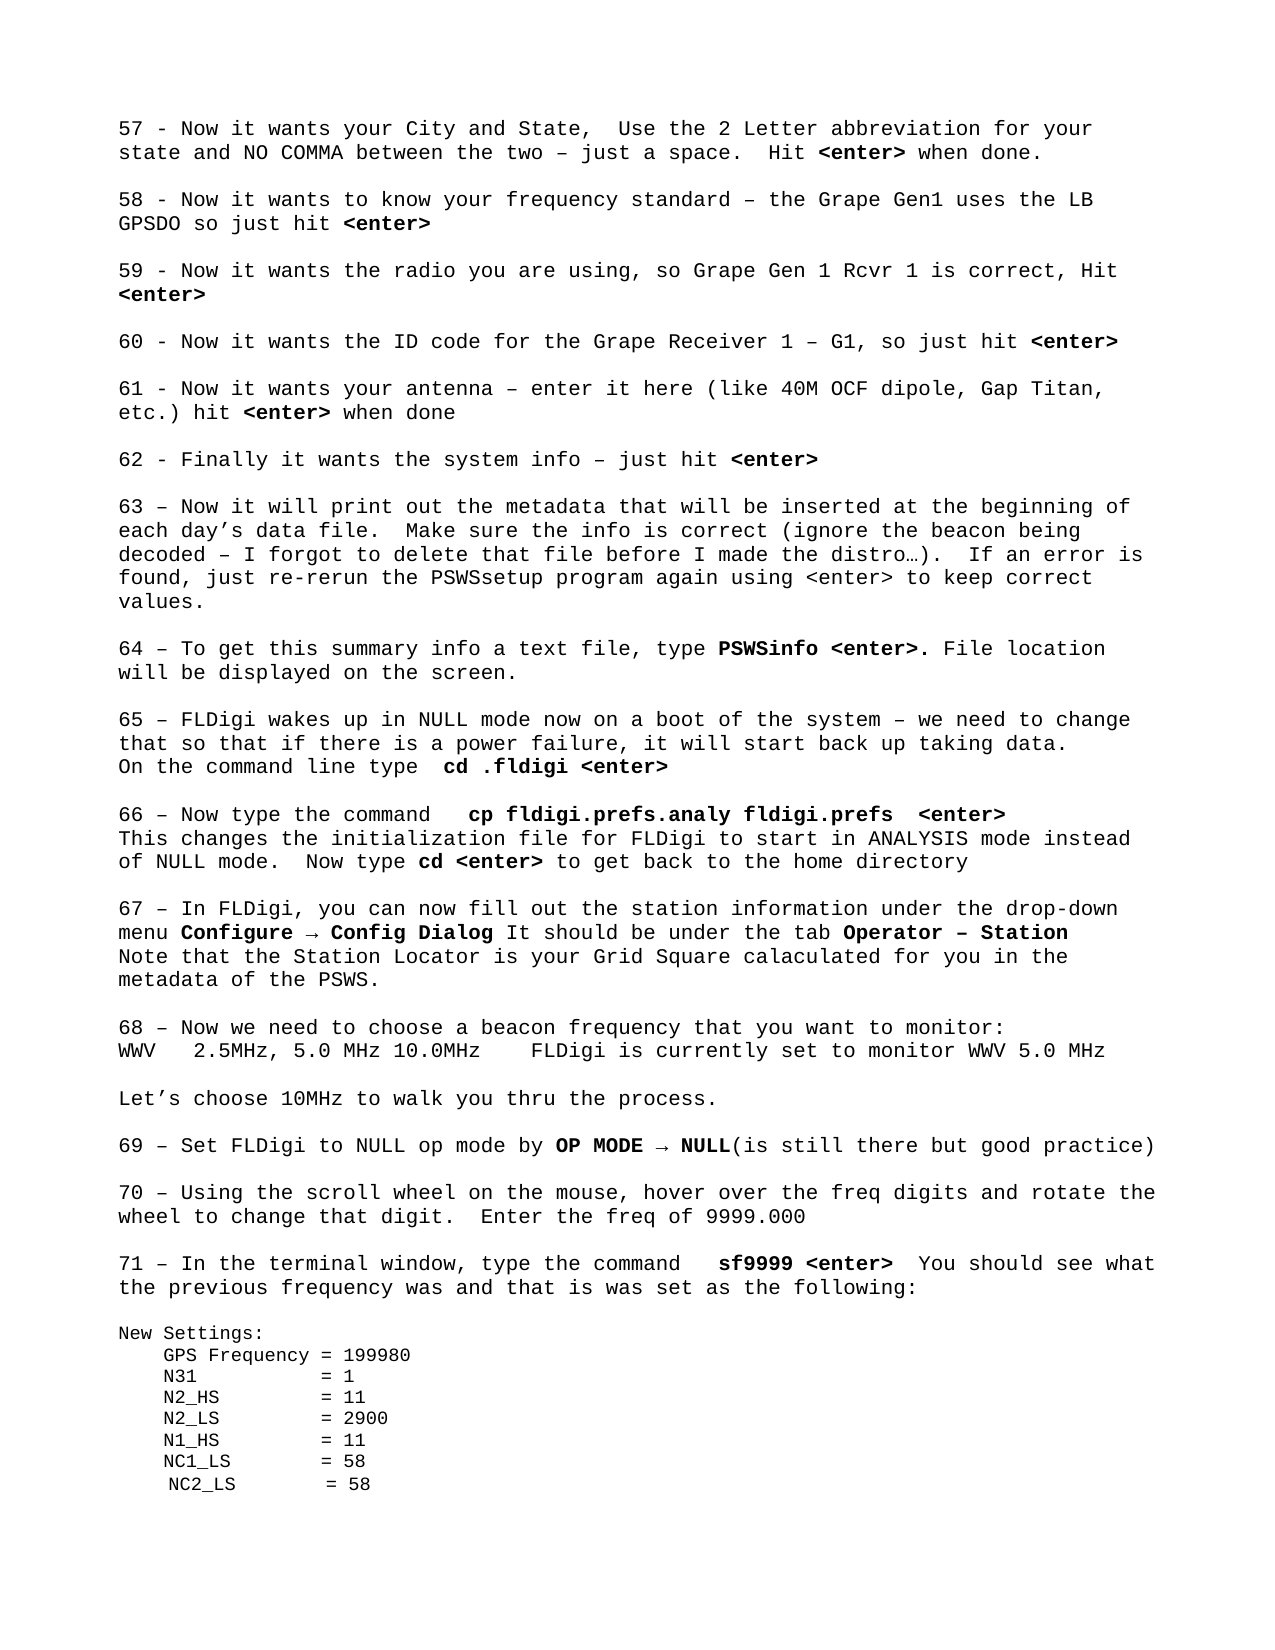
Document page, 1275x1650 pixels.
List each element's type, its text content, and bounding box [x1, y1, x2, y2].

text NC2_LS = 58 [118, 1473, 1157, 1496]
text GPS Frequency = 199980 [118, 1345, 1157, 1367]
text 71 – In the terminal window, type the command sf9999 <enter> You should see what the previous frequency was and that is was set as the following: [118, 1253, 1157, 1300]
text 61 - Now it wants your antenna – enter it here (like 40M OCF dipole, Gap Titan, etc.) hit <enter> when done [118, 378, 1157, 426]
text 63 – Now it will print out the metadata that will be inserted at the beginning of each day’s data file. Make sure the info is correct (ignore the beacon being decoded – I forgot to delete that file before I made the distro…). If an error is found, just re-rerun the PSWSsetup program again using <enter> to keep correct values. [118, 496, 1157, 615]
text 60 - Now it wants the ID code for the Grape Receiver 1 – G1, so just hit <enter> [118, 331, 1157, 354]
text N31 = 1 [118, 1367, 1157, 1388]
text 59 - Now it wants the radio you are using, so Grape Gen 1 Rcvr 1 is correct, Hit <enter> [118, 260, 1157, 307]
text Let’s choose 10MHz to walk you thru the process. [118, 1088, 1157, 1111]
text 65 – FLDigi wakes up in NULL mode now on a boot of the system – we need to change that so that if there is a power failure, it will start back up taking data. [118, 709, 1157, 757]
text 64 – To get this summary info a text file, type PSWSinfo <enter>. File location will be displayed on the screen. [118, 638, 1157, 686]
text 70 – Using the scroll wheel on the mouse, hover over the freq digits and rotate the wheel to change that digit. Enter the freq of 9999.000 [118, 1182, 1157, 1229]
text 68 – Now we need to choose a beacon frequency that you want to monitor: [118, 1017, 1157, 1040]
text N2_LS = 2900 [118, 1409, 1157, 1430]
text New Settings: [118, 1324, 1157, 1345]
text This changes the initialization file for FLDigi to start in ANALYSIS mode instead of NULL mode. Now type cd <enter> to get back to the home directory [118, 827, 1157, 875]
text WWV 2.5MHz, 5.0 MHz 10.0MHz FLDigi is currently set to monitor WWV 5.0 MHz [118, 1040, 1157, 1064]
text 66 – Now type the command cp fldigi.prefs.analy fldigi.prefs <enter> [118, 804, 1157, 827]
text On the command line type cd .fldigi <enter> [118, 757, 1157, 780]
text N1_HS = 11 [118, 1430, 1157, 1452]
text N2_HS = 11 [118, 1388, 1157, 1409]
text 62 - Finally it wants the system info – just hit <enter> [118, 449, 1157, 473]
text 69 – Set FLDigi to NULL op mode by OP MODE → NULL(is still there but good practice) [118, 1135, 1157, 1158]
text 58 - Now it wants to know your frequency standard – the Grape Gen1 uses the LB GPSDO so just hit <enter> [118, 189, 1157, 236]
text 57 - Now it wants your City and State, Use the 2 Letter abbreviation for your state and NO COMMA between the two – just a space. Hit <enter> when done. [118, 118, 1157, 165]
text NC1_LS = 58 [118, 1452, 1157, 1473]
text Note that the Station Locator is your Grid Square calaculated for you in the metadata of the PSWS. [118, 946, 1157, 993]
text 67 – In FLDigi, you can now fill out the station information under the drop-down menu Configure → Config Dialog It should be under the tab Operator – Station [118, 898, 1157, 946]
